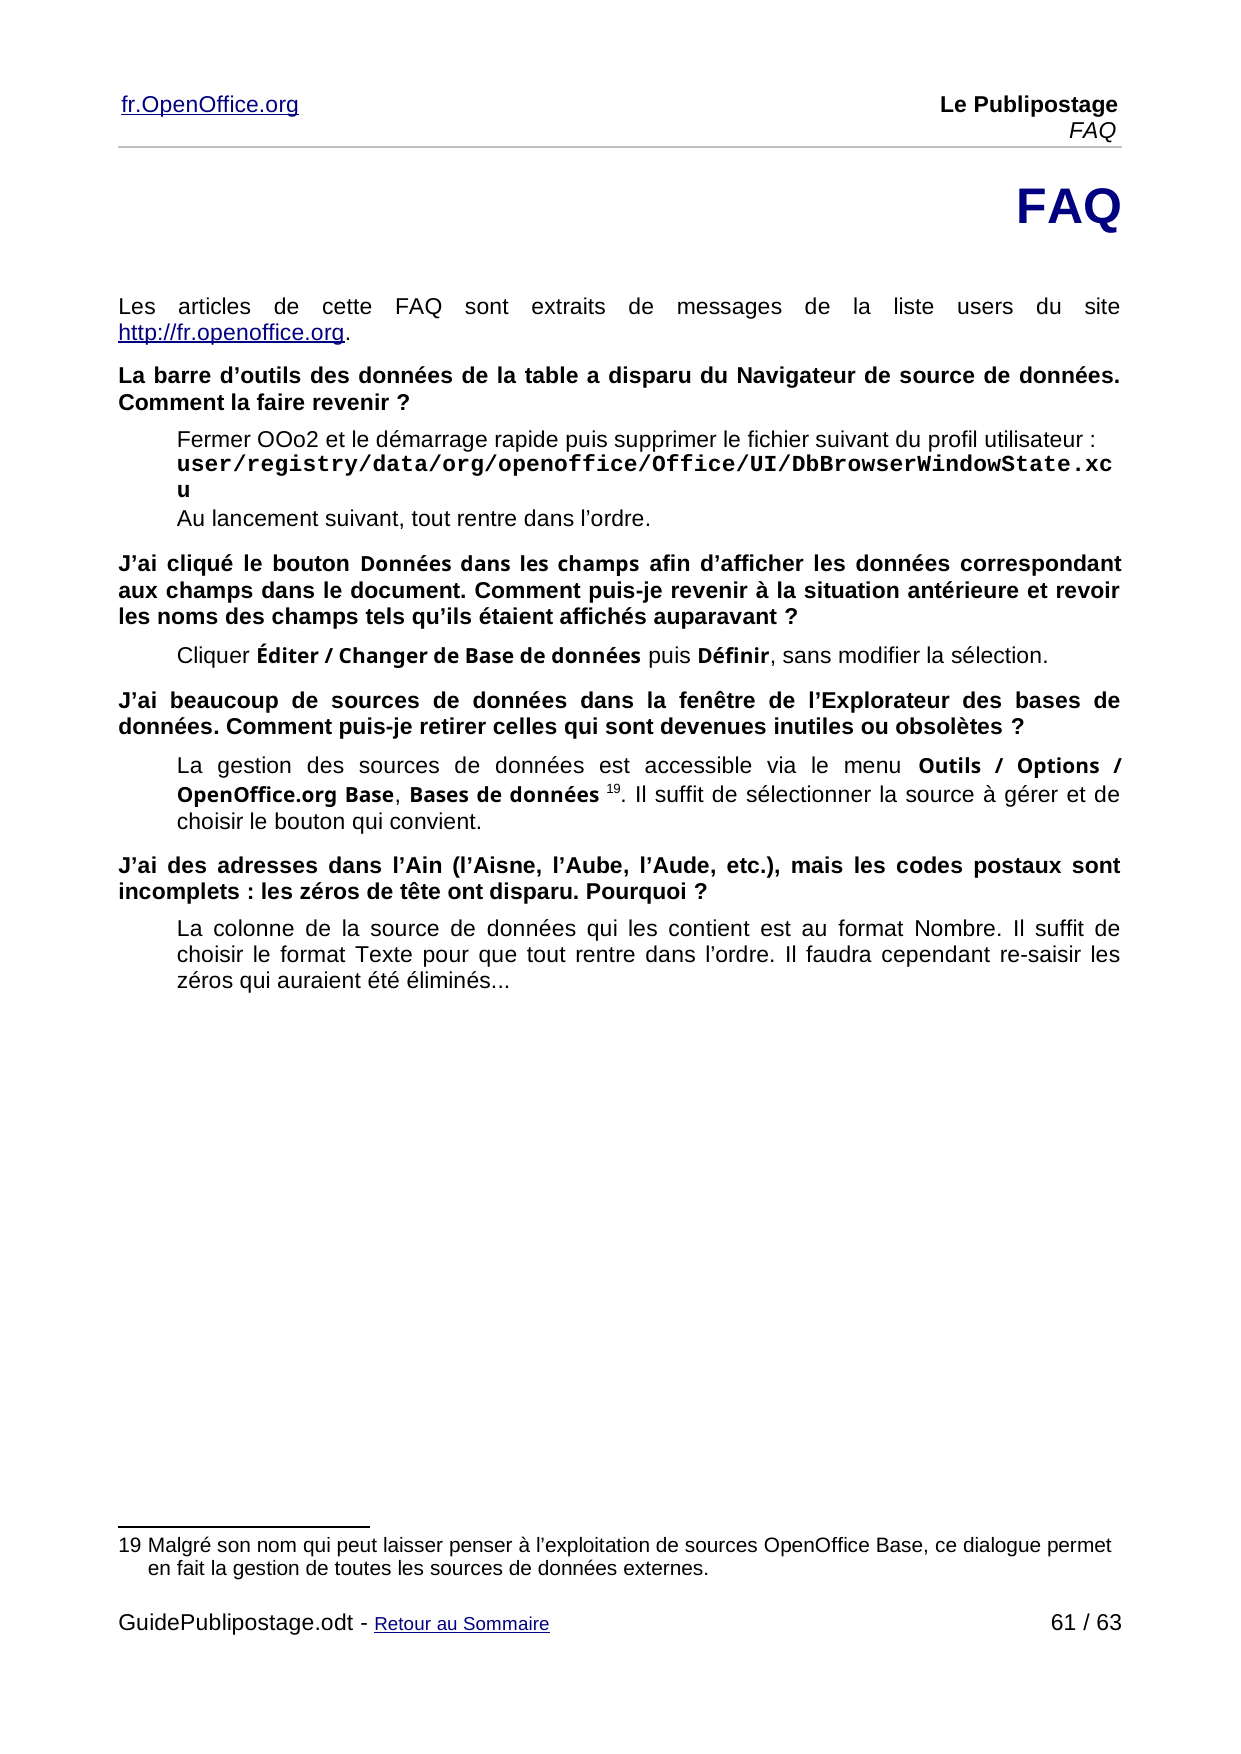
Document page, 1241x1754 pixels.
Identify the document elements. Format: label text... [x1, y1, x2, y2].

text Les articles de cette FAQ sont extraits de messages de la liste users du site http://fr.openoffice.org. [118, 293, 1122, 345]
text Malgré son nom qui peut laisser penser à l’exploitation de sources OpenOffice Base, ce dialogue permet en fait la gestion de toutes les sources de données externes. [118, 1533, 1122, 1580]
text La gestion des sources de données est accessible via le menu Outils / Options / OpenOffice.org Base, Bases de données . Il suffit de sélectionner la source à gérer et de choisir le bouton qui convient. [177, 751, 1122, 834]
text Cliquer Éditer / Changer de Base de données puis Définir, sans modifier la sélection. [177, 641, 1122, 669]
text La barre d’outils des données de la table a disparu du Navigateur de source de données. Comment la faire revenir ? [118, 363, 1122, 415]
text J’ai des adresses dans l’Ain (l’Aisne, l’Aube, l’Aude, etc.), mais les codes postaux sont incomplets : les zéros de tête ont disparu. Pourquoi ? [118, 852, 1122, 904]
text La colonne de la source de données qui les contient est au format Nombre. Il suffit de choisir le format Texte pour que tout rentre dans l’ordre. Il faudra cependant re-saisir les zéros qui auraient été éliminés... [177, 916, 1122, 994]
text Fermer OOo2 et le démarrage rapide puis supprimer le fichier suivant du profil utilisateur : user/registry/data/org/openoffice/Office/UI/DbBrowserWindowState.xcu Au lancement suivant, tout rentre dans l’ordre. [177, 427, 1122, 531]
text J’ai cliqué le bouton Données dans les champs afin d’afficher les données correspondant aux champs dans le document. Comment puis-je revenir à la situation antérieure et revoir les noms des champs tels qu’ils étaient affichés auparavant ? [118, 549, 1122, 629]
subtitle FAQ [118, 178, 1122, 234]
text J’ai beaucoup de sources de données dans la fenêtre de l’Explorateur des bases de données. Comment puis-je retirer celles qui sont devenues inutiles ou obsolètes ? [118, 687, 1122, 739]
